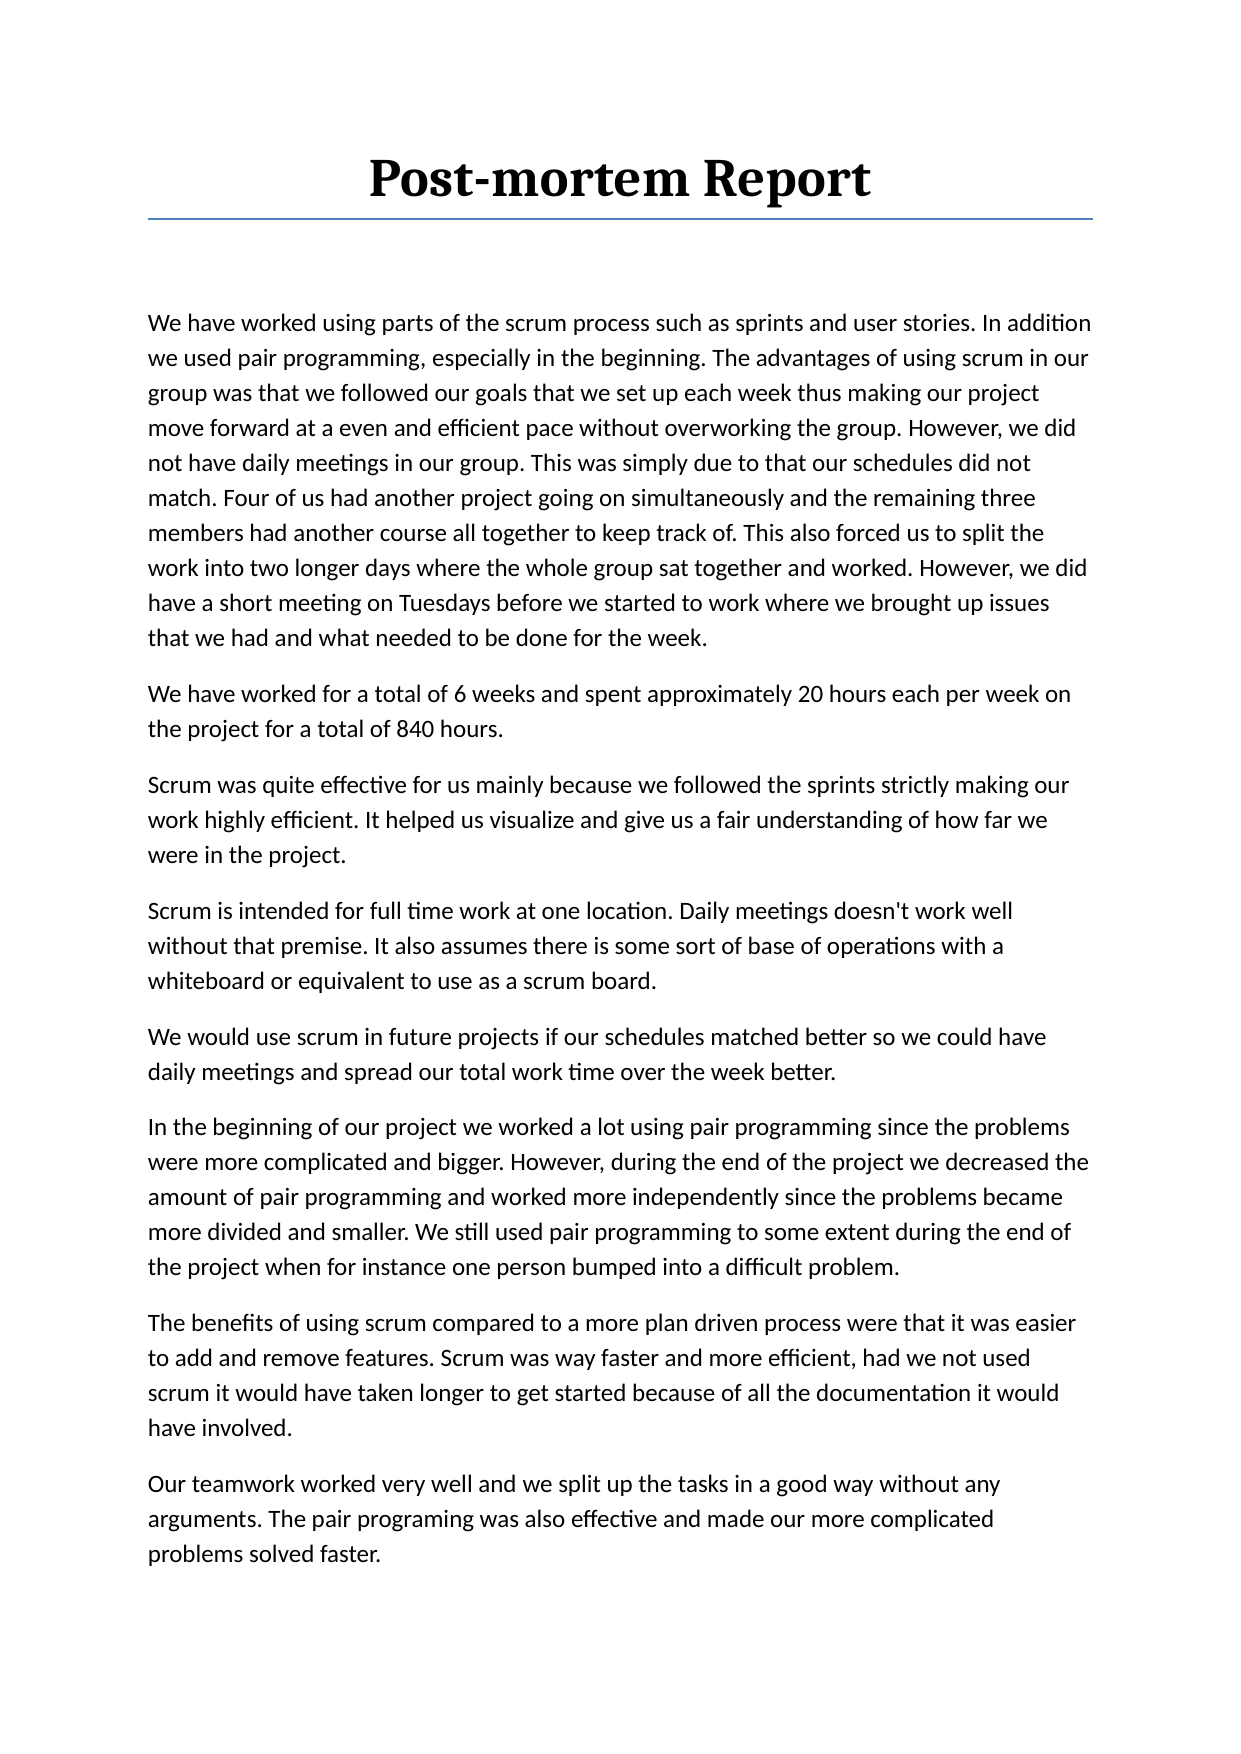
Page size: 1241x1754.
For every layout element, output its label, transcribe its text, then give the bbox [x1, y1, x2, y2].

text The benefits of using scrum compared to a more plan driven process were that it was easier to add and remove features. Scrum was way faster and more efficient, had we not used scrum it would have taken longer to get started because of all the documentation it would have involved. [148, 1307, 1093, 1443]
text We would use scrum in future projects if our schedules matched better so we could have daily meetings and spread our total work time over the week better. [148, 1021, 1093, 1086]
text In the beginning of our project we worked a lot using pair programming since the problems were more complicated and bigger. However, during the end of the project we decreased the amount of pair programming and worked more independently since the problems became more divided and smaller. We still used pair programming to some extent during the end of the project when for instance one person bumped into a difficult problem. [148, 1112, 1093, 1282]
text Our teamwork worked very well and we split up the tasks in a good way without any arguments. The pair programing was also effective and made our more complicated problems solved faster. [148, 1468, 1093, 1569]
text We have worked using parts of the scrum process such as sprints and user stories. In addition we used pair programming, especially in the beginning. The advantages of using scrum in our group was that we followed our goals that we set up each week thus making our project move forward at a even and efficient pace without overworking the group. However, we did not have daily meetings in our group. This was simply due to that our schedules did not match. Four of us had another project going on simultaneously and the remaining three members had another course all together to keep track of. This also forced us to split the work into two longer days where the whole group sat together and worked. However, we did have a short meeting on Tuesdays before we started to work where we brought up issues that we had and what needed to be done for the week. [148, 307, 1093, 653]
text Scrum was quite effective for us mainly because we followed the sprints strictly making our work highly efficient. It helped us visualize and give us a fair understanding of how far we were in the project. [148, 769, 1093, 869]
text Scrum is intended for full time work at one location. Daily meetings doesn't work well without that premise. It also assumes there is some sort of base of operations with a whiteboard or equivalent to use as a scrum board. [148, 895, 1093, 995]
text We have worked for a total of 6 weeks and spent approximately 20 hours each per week on the project for a total of 840 hours. [148, 678, 1093, 744]
title Post-mortem Report [148, 148, 1093, 218]
